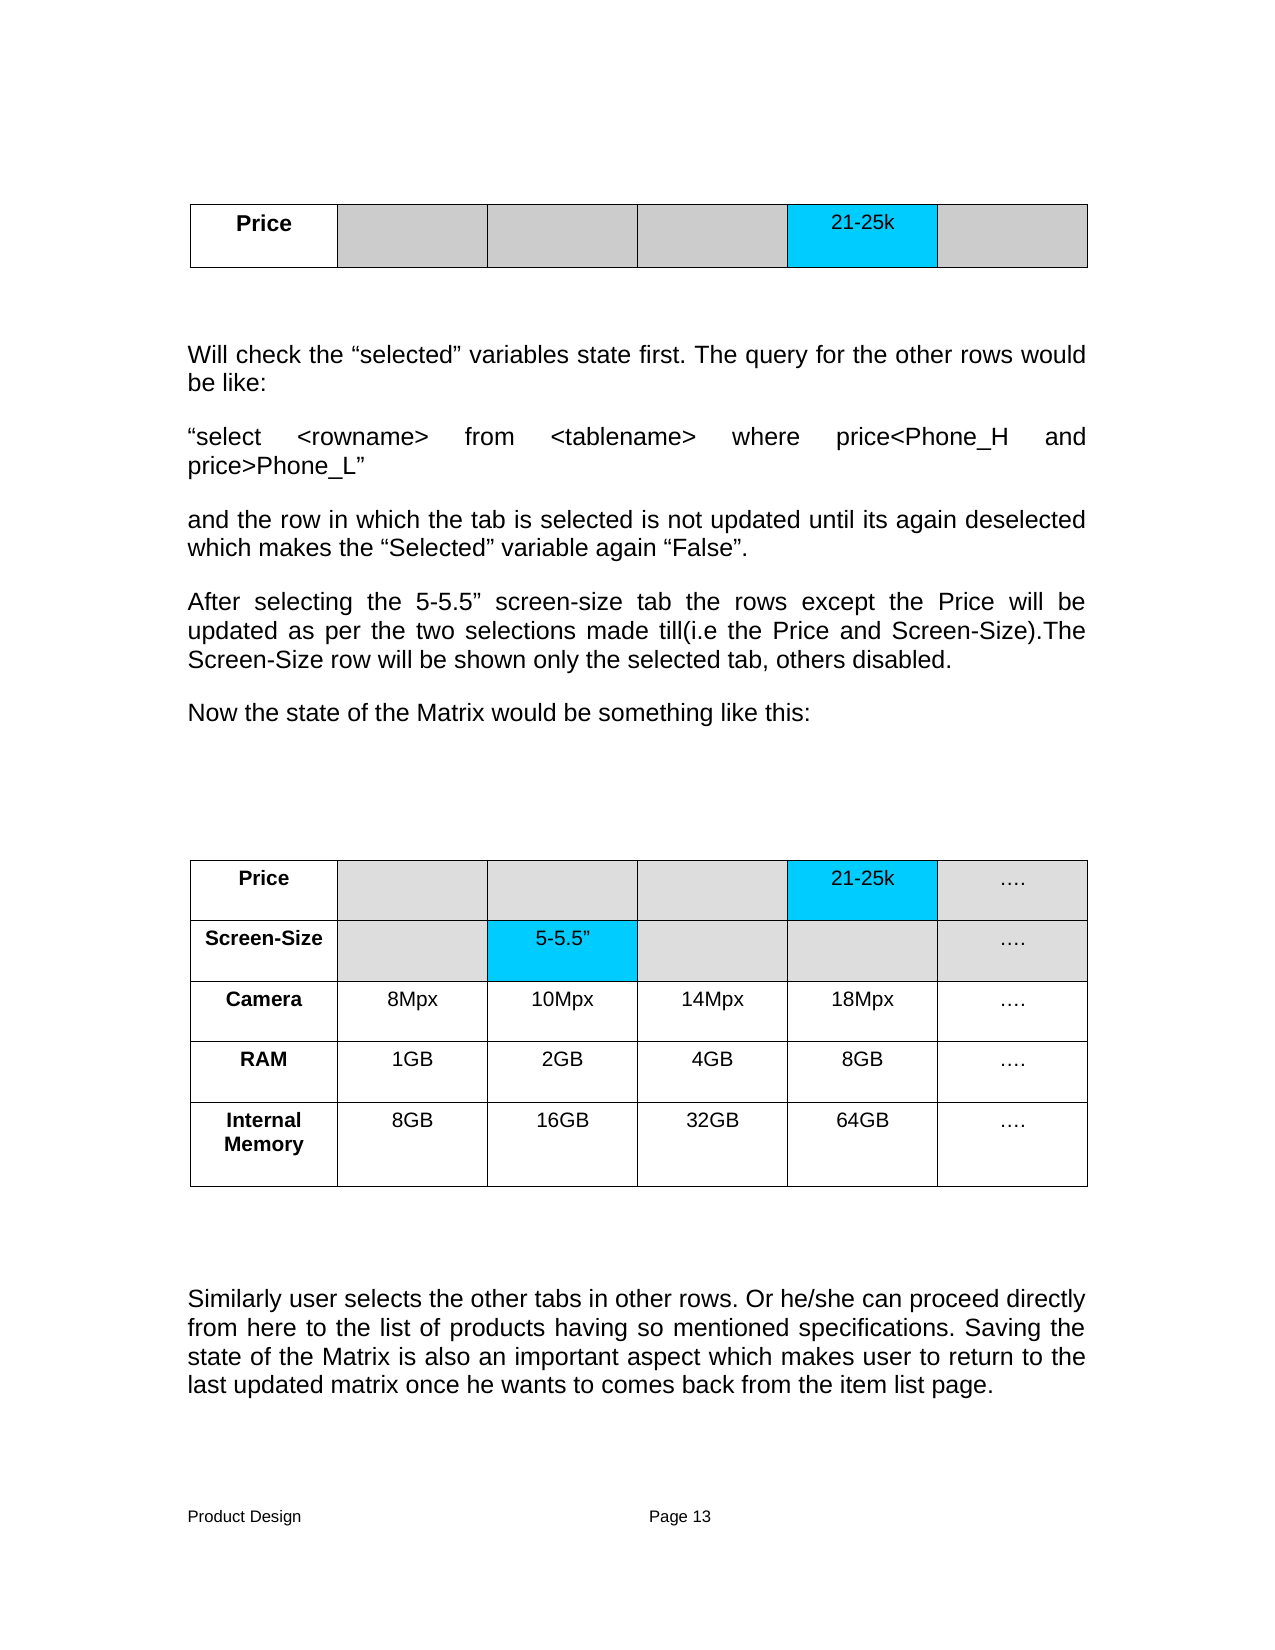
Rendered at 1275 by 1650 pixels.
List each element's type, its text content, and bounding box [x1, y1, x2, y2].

table_header [638, 861, 787, 920]
table_header Price [191, 205, 337, 267]
table_header [488, 205, 637, 267]
table_cell 8GB [338, 1103, 487, 1186]
table_header 21-25k [788, 861, 937, 920]
text Now the state of the Matrix would be something like this: [187, 698, 1087, 727]
table_cell 64GB [788, 1103, 937, 1186]
table_cell 10Mpx [488, 982, 637, 1041]
table_cell …. [938, 982, 1087, 1041]
table_cell 8GB [788, 1042, 937, 1102]
table_cell …. [938, 921, 1087, 981]
table_cell RAM [191, 1042, 337, 1102]
text and the row in which the tab is selected is not updated until its again deselected which makes the “Selected” variable again “False”. [187, 505, 1087, 562]
table_cell 18Mpx [788, 982, 937, 1041]
table_cell 16GB [488, 1103, 637, 1186]
table_header …. [938, 861, 1087, 920]
text Similarly user selects the other tabs in other rows. Or he/she can proceed directly from here to the list of products having so mentioned specifications. Saving the state of the Matrix is also an important aspect which makes user to return to the last updated matrix once he wants to comes back from the item list page. [187, 1284, 1087, 1399]
table_header Price [191, 861, 337, 920]
table_cell [338, 921, 487, 981]
text Will check the “selected” variables state first. The query for the other rows would be like: [187, 340, 1087, 397]
table_cell [788, 921, 937, 981]
table_cell 4GB [638, 1042, 787, 1102]
table_header [488, 861, 637, 920]
table_cell …. [938, 1042, 1087, 1102]
table_cell Camera [191, 982, 337, 1041]
table_cell 8Mpx [338, 982, 487, 1041]
table_cell 1GB [338, 1042, 487, 1102]
table_header [938, 205, 1087, 267]
table_header [338, 861, 487, 920]
table_cell [638, 921, 787, 981]
table_cell 14Mpx [638, 982, 787, 1041]
text After selecting the 5-5.5” screen-size tab the rows except the Price will be updated as per the two selections made till(i.e the Price and Screen-Size).The Screen-Size row will be shown only the selected tab, others disabled. [187, 587, 1087, 673]
table_cell 5-5.5” [488, 921, 637, 981]
table_header [338, 205, 487, 267]
table_cell Screen-Size [191, 921, 337, 981]
table_header 21-25k [788, 205, 937, 267]
table_cell Internal Memory [191, 1103, 337, 1186]
table_cell 32GB [638, 1103, 787, 1186]
table_cell 2GB [488, 1042, 637, 1102]
table_cell …. [938, 1103, 1087, 1186]
table_header [638, 205, 787, 267]
text “select <rowname> from <tablename> where price<Phone_H and price>Phone_L” [187, 422, 1087, 480]
